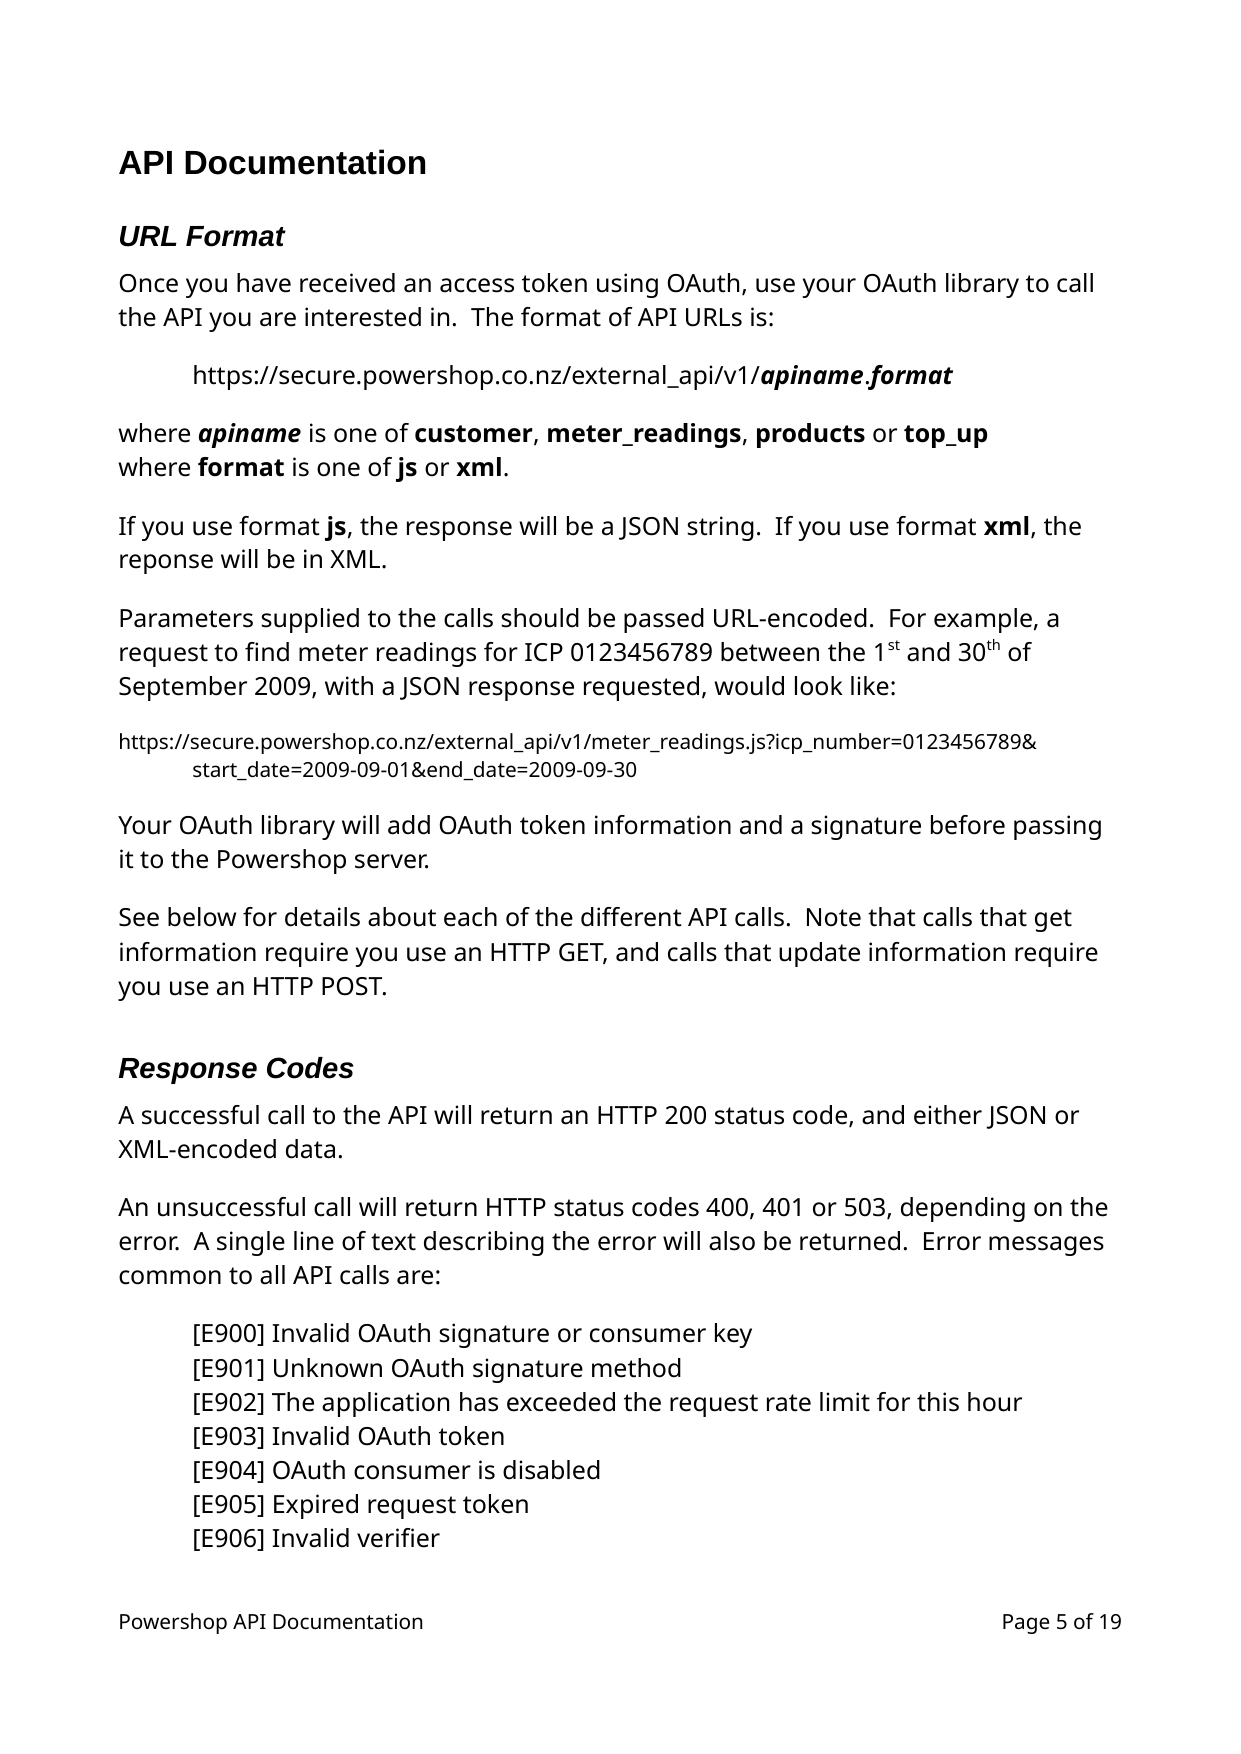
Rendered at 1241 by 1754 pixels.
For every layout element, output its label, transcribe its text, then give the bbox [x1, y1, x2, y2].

text [E900] Invalid OAuth signature or consumer key [E901] Unknown OAuth signature method [E902] The application has exceeded the request rate limit for this hour [E903] Invalid OAuth token [E904] OAuth consumer is disabled [E905] Expired request token [E906] Invalid verifier [118, 1316, 1122, 1554]
text https://secure.powershop.co.nz/external_api/v1/meter_readings.js?icp_number=0123456789& start_date=2009-09-01&end_date=2009-09-30 [118, 727, 1122, 784]
text If you use format js, the response will be a JSON string. If you use format xml, the reponse will be in XML. [118, 508, 1122, 576]
text A successful call to the API will return an HTTP 200 status code, and either JSON or XML-encoded data. [118, 1097, 1122, 1166]
subtitle API Documentation [118, 143, 1122, 182]
text https://secure.powershop.co.nz/external_api/v1/apiname.format [118, 358, 1122, 392]
text An unsuccessful call will return HTTP status codes 400, 401 or 503, depending on the error. A single line of text describing the error will also be returned. Error messages common to all API calls are: [118, 1190, 1122, 1292]
text Your OAuth library will add OAuth token information and a signature before passing it to the Powershop server. [118, 808, 1122, 876]
text where apiname is one of customer, meter_readings, products or top_up where format is one of js or xml. [118, 416, 1122, 484]
text Once you have received an access token using OAuth, use your OAuth library to call the API you are interested in. The format of API URLs is: [118, 265, 1122, 333]
text Parameters supplied to the calls should be passed URL-encoded. For example, a request to find meter readings for ICP 0123456789 between the 1st and 30th of September 2009, with a JSON response requested, would look like: [118, 600, 1122, 703]
subtitle Response Codes [118, 1051, 1122, 1085]
text See below for details about each of the different API calls. Note that calls that get information require you use an HTTP GET, and calls that update information require you use an HTTP POST. [118, 900, 1122, 1002]
subtitle URL Format [118, 219, 1122, 253]
